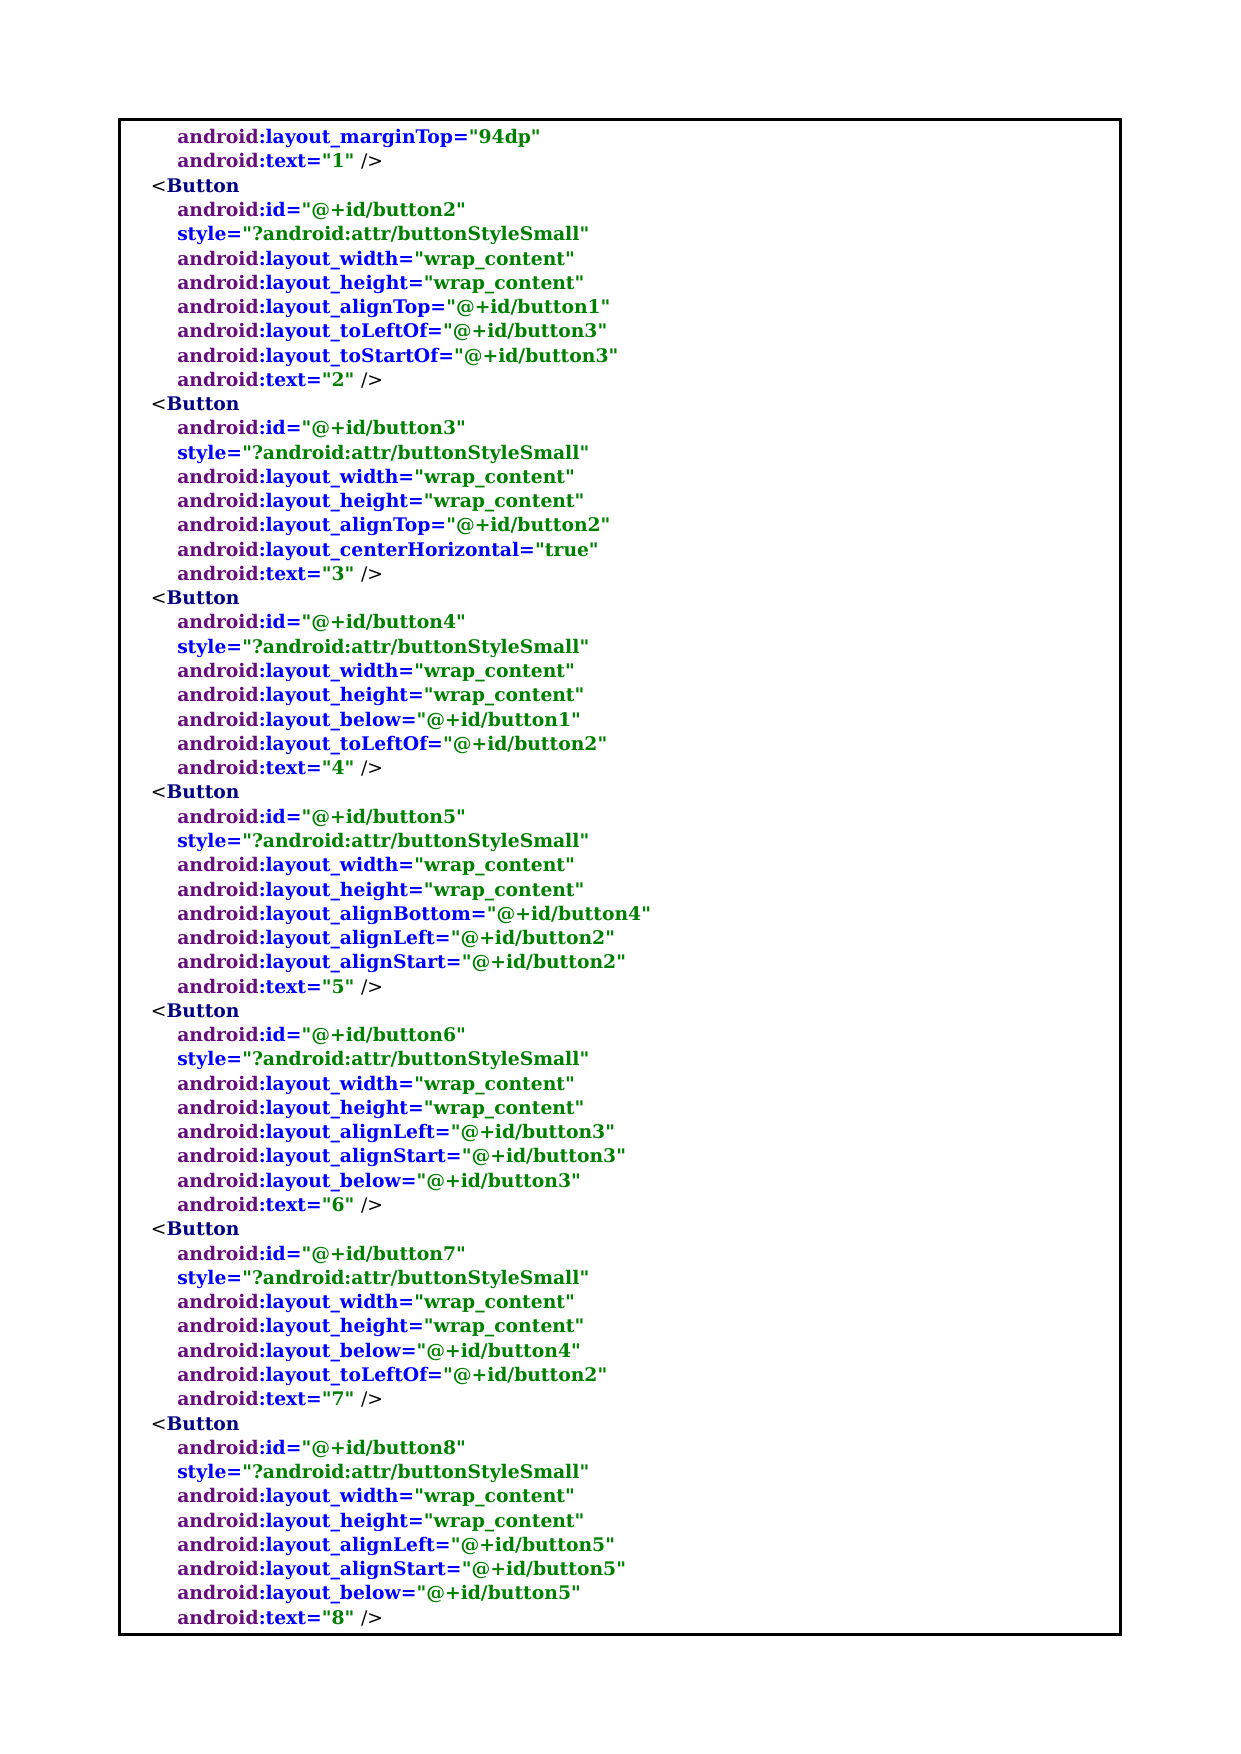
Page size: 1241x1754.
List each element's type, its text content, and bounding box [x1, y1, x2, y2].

text <Button [124, 1216, 1116, 1241]
text style="?android:attr/buttonStyleSmall" [124, 440, 1116, 464]
text android:layout_height="wrap_content" [124, 488, 1116, 512]
text android:id="@+id/button2" [124, 197, 1116, 221]
text android:layout_height="wrap_content" [124, 682, 1116, 707]
text <Button [124, 779, 1116, 804]
text android:layout_alignStart="@+id/button2" [124, 949, 1116, 974]
text android:layout_toLeftOf="@+id/button2" [124, 731, 1116, 755]
text android:layout_width="wrap_content" [124, 464, 1116, 488]
text android:id="@+id/button8" [124, 1435, 1116, 1459]
text <Button [124, 998, 1116, 1022]
text android:id="@+id/button6" [124, 1022, 1116, 1046]
text <Button [124, 173, 1116, 197]
text android:layout_width="wrap_content" [124, 1071, 1116, 1095]
text android:layout_height="wrap_content" [124, 877, 1116, 901]
text android:text="7" /> [124, 1386, 1116, 1411]
text android:text="8" /> [124, 1605, 1116, 1629]
text android:layout_alignLeft="@+id/button2" [124, 925, 1116, 949]
text android:layout_below="@+id/button4" [124, 1338, 1116, 1362]
text <Button [124, 391, 1116, 415]
text android:text="4" /> [124, 755, 1116, 779]
text android:id="@+id/button4" [124, 609, 1116, 634]
text android:layout_alignTop="@+id/button2" [124, 512, 1116, 537]
text android:text="2" /> [124, 367, 1116, 391]
text android:layout_toStartOf="@+id/button3" [124, 343, 1116, 367]
text android:layout_width="wrap_content" [124, 658, 1116, 682]
text android:layout_height="wrap_content" [124, 270, 1116, 294]
text android:layout_height="wrap_content" [124, 1508, 1116, 1532]
text android:layout_toLeftOf="@+id/button2" [124, 1362, 1116, 1386]
text style="?android:attr/buttonStyleSmall" [124, 1046, 1116, 1071]
text style="?android:attr/buttonStyleSmall" [124, 1265, 1116, 1289]
text android:layout_width="wrap_content" [124, 246, 1116, 270]
text android:layout_below="@+id/button1" [124, 707, 1116, 731]
text android:layout_width="wrap_content" [124, 1483, 1116, 1508]
text android:layout_width="wrap_content" [124, 1289, 1116, 1313]
text android:layout_centerHorizontal="true" [124, 537, 1116, 561]
text android:id="@+id/button5" [124, 804, 1116, 828]
text android:id="@+id/button7" [124, 1241, 1116, 1265]
text android:text="3" /> [124, 561, 1116, 585]
text android:text="5" /> [124, 974, 1116, 998]
text <Button [124, 585, 1116, 609]
text android:layout_alignStart="@+id/button5" [124, 1556, 1116, 1580]
text android:layout_height="wrap_content" [124, 1095, 1116, 1119]
text style="?android:attr/buttonStyleSmall" [124, 221, 1116, 246]
text style="?android:attr/buttonStyleSmall" [124, 634, 1116, 658]
text android:text="6" /> [124, 1192, 1116, 1216]
text android:layout_below="@+id/button5" [124, 1580, 1116, 1605]
text android:layout_marginTop="94dp" [124, 124, 1116, 148]
text android:layout_alignLeft="@+id/button5" [124, 1532, 1116, 1556]
text android:text="1" /> [124, 148, 1116, 173]
text android:layout_below="@+id/button3" [124, 1168, 1116, 1192]
text style="?android:attr/buttonStyleSmall" [124, 1459, 1116, 1483]
text android:layout_alignTop="@+id/button1" [124, 294, 1116, 318]
text android:layout_alignBottom="@+id/button4" [124, 901, 1116, 925]
text style="?android:attr/buttonStyleSmall" [124, 828, 1116, 852]
text android:layout_alignStart="@+id/button3" [124, 1143, 1116, 1168]
text android:layout_toLeftOf="@+id/button3" [124, 318, 1116, 343]
text <Button [124, 1411, 1116, 1435]
text android:layout_alignLeft="@+id/button3" [124, 1119, 1116, 1143]
text android:id="@+id/button3" [124, 415, 1116, 440]
text android:layout_width="wrap_content" [124, 852, 1116, 877]
text android:layout_height="wrap_content" [124, 1313, 1116, 1338]
